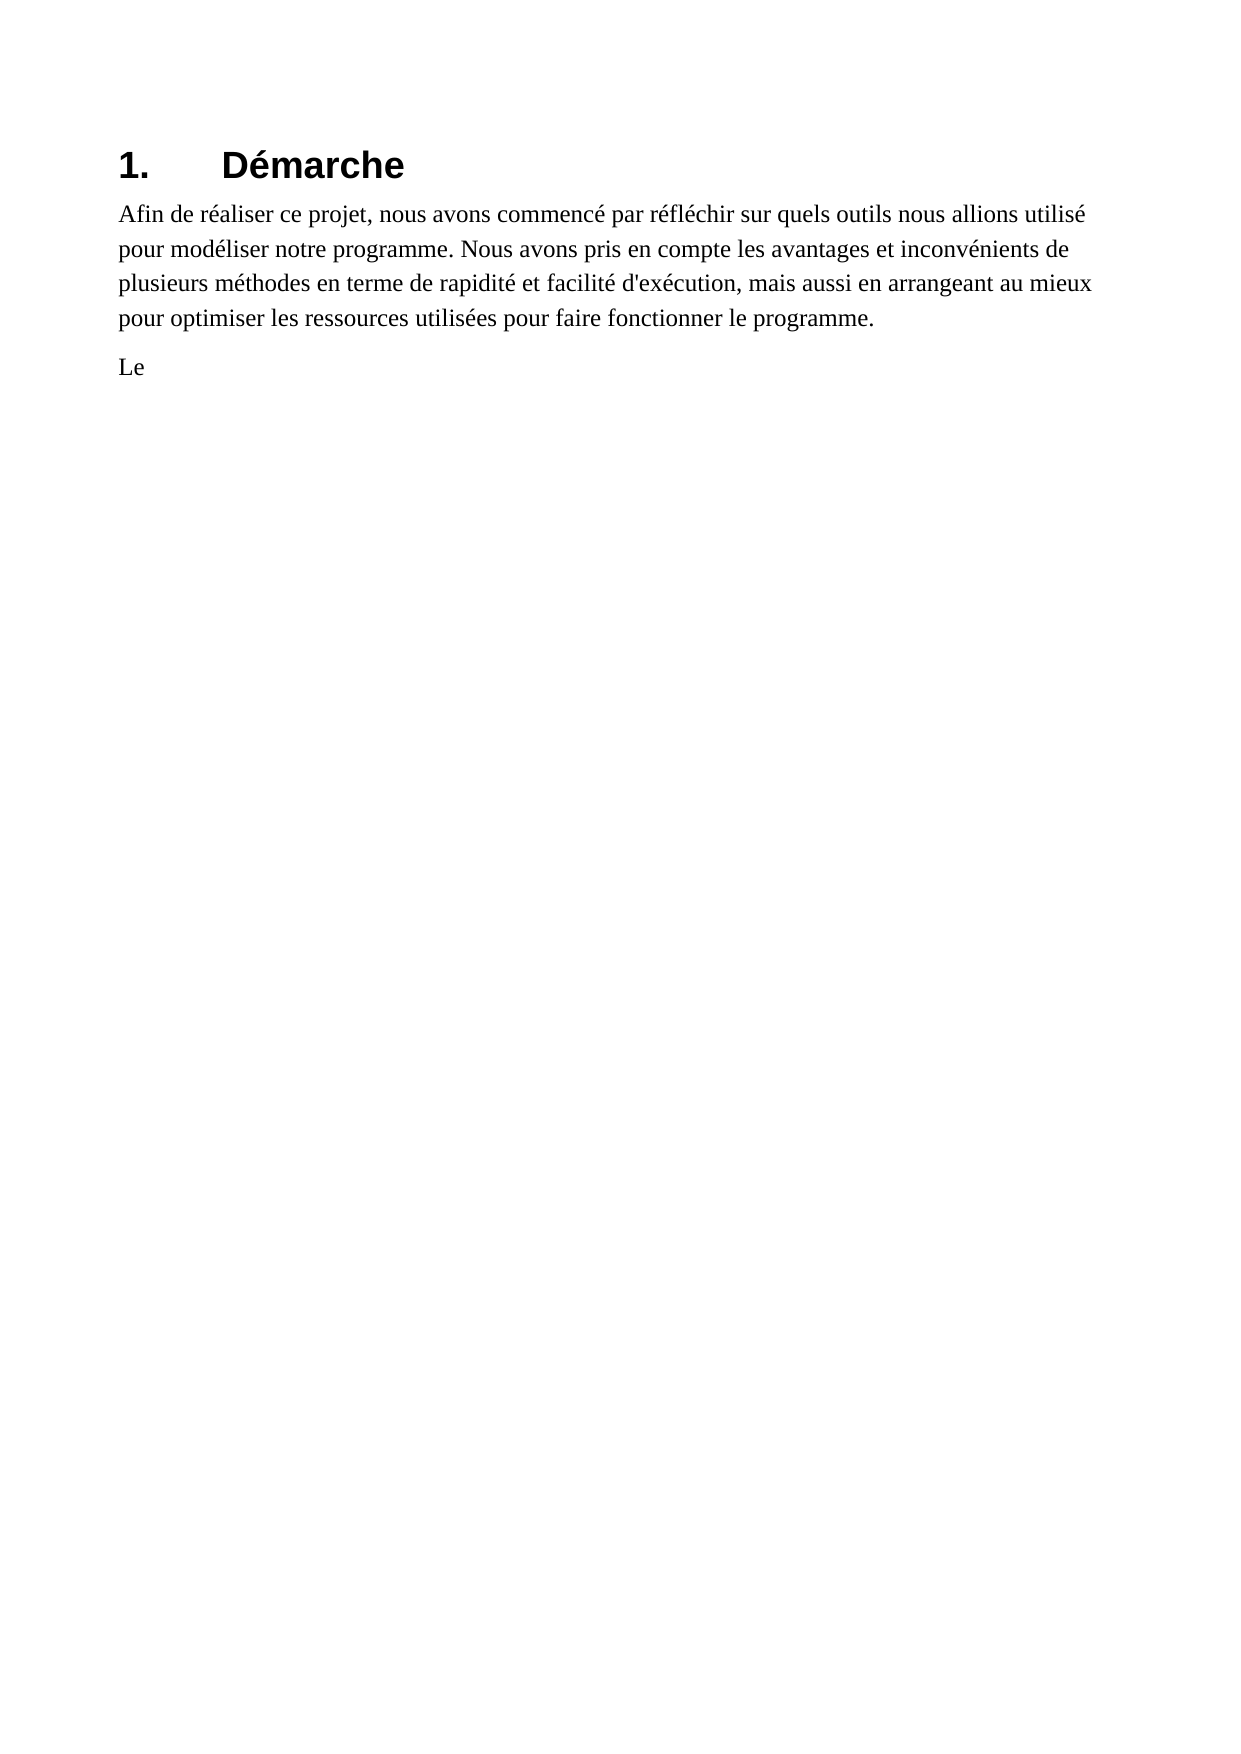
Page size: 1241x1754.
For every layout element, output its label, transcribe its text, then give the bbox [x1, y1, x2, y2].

subtitle Démarche [118, 143, 1122, 187]
text Le [118, 352, 1122, 381]
text Afin de réaliser ce projet, nous avons commencé par réfléchir sur quels outils nous allions utilisé pour modéliser notre programme. Nous avons pris en compte les avantages et inconvénients de plusieurs méthodes en terme de rapidité et facilité d'exécution, mais aussi en arrangeant au mieux pour optimiser les ressources utilisées pour faire fonctionner le programme. [118, 199, 1122, 331]
